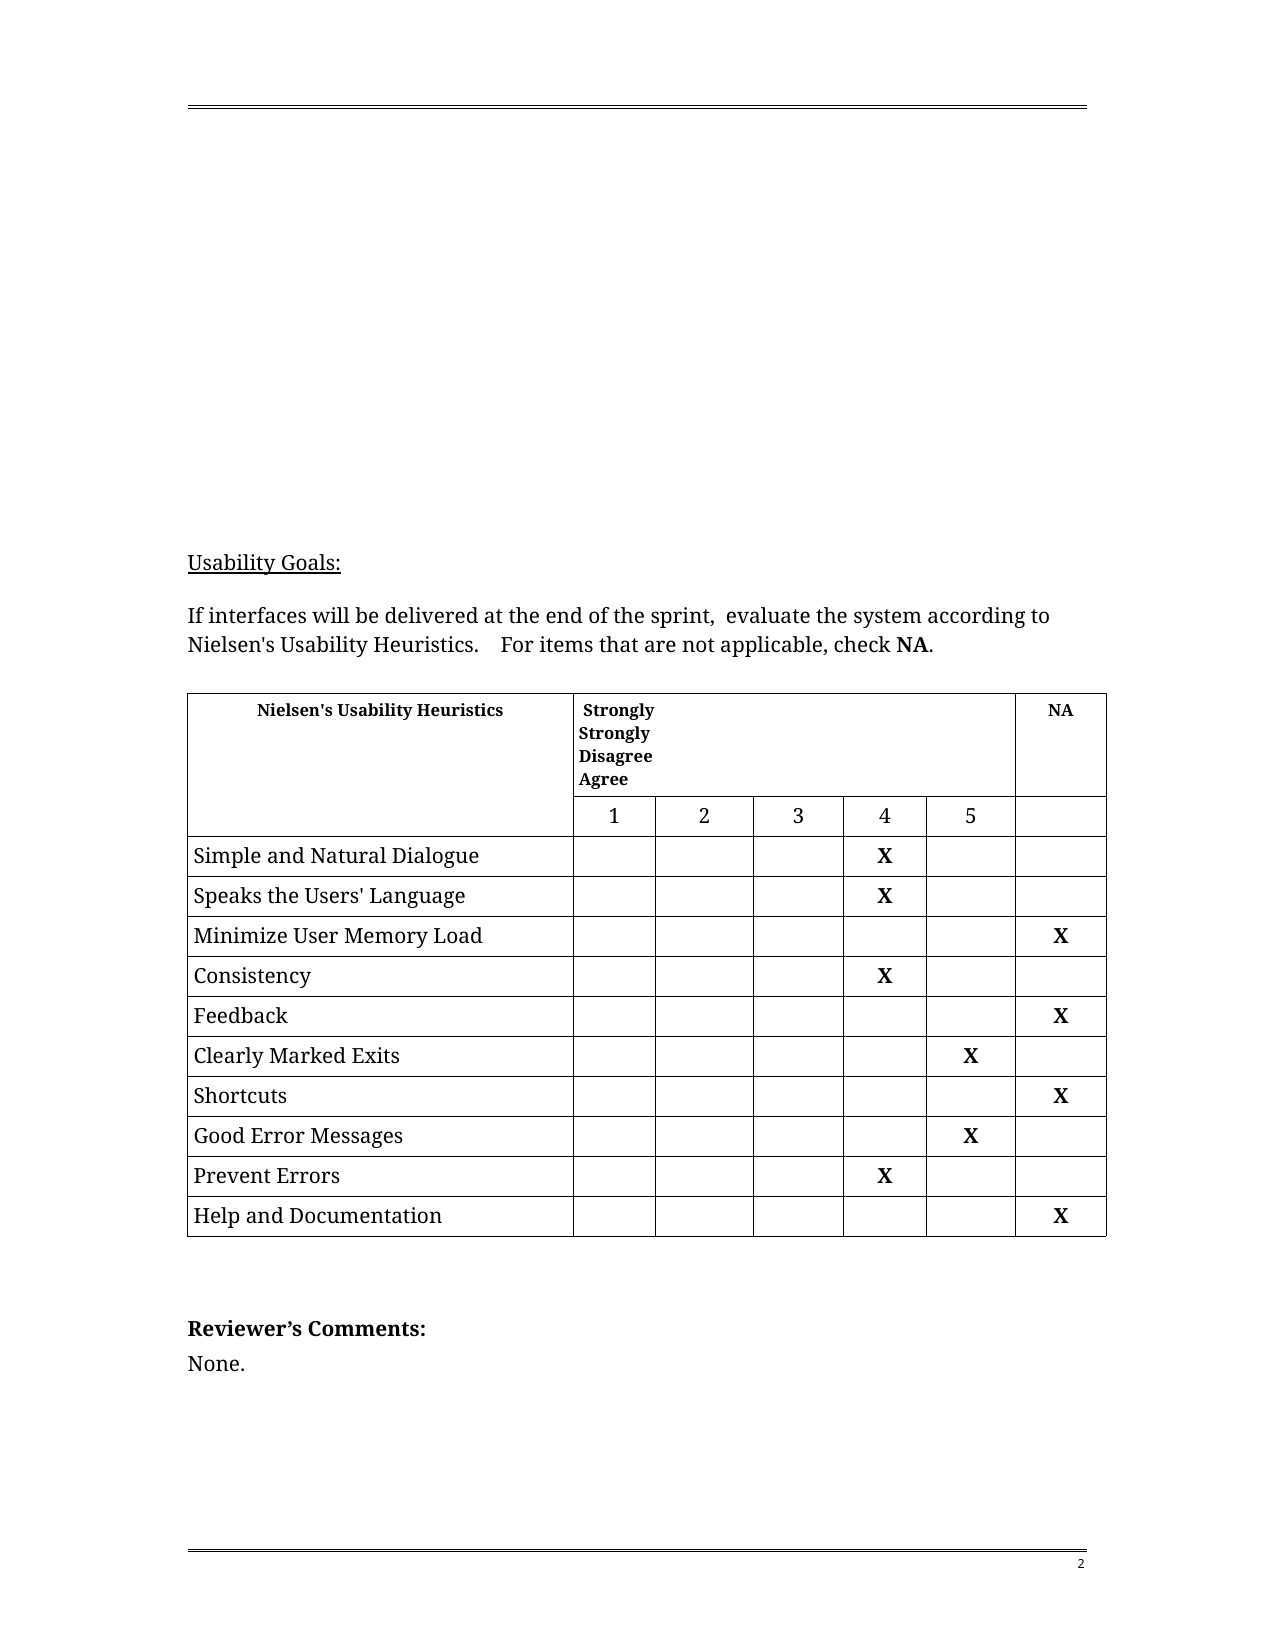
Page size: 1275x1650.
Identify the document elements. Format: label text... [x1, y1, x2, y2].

table_cell X [844, 957, 926, 996]
subtitle If interfaces will be delivered at the end of the sprint, evaluate the system according to Nielsen's Usability Heuristics. For items that are not applicable, check NA. [187, 602, 1087, 658]
table_cell Shortcuts [188, 1077, 573, 1116]
table_cell [656, 837, 753, 876]
table_cell Help and Documentation [188, 1197, 573, 1236]
table_cell [927, 997, 1015, 1036]
table_cell X [1016, 917, 1106, 956]
table_cell [574, 957, 655, 996]
table_cell Clearly Marked Exits [188, 1037, 573, 1076]
table_header Nielsen's Usability Heuristics [188, 694, 573, 836]
table_cell [754, 877, 843, 916]
table_cell [754, 1197, 843, 1236]
table_cell [754, 1077, 843, 1116]
table_header Strongly Strongly Disagree Agree [574, 694, 1015, 796]
table_cell X [844, 877, 926, 916]
table_cell [754, 1037, 843, 1076]
table_cell 3 [754, 797, 843, 836]
table_cell X [927, 1037, 1015, 1076]
table_cell [574, 1037, 655, 1076]
table_cell [574, 837, 655, 876]
table_cell [927, 877, 1015, 916]
table_cell [574, 1117, 655, 1156]
table_cell [1016, 1117, 1106, 1156]
table_cell [927, 957, 1015, 996]
text Usability Goals: [187, 548, 1087, 577]
table_cell [754, 917, 843, 956]
table_cell 5 [927, 797, 1015, 836]
table_cell [656, 997, 753, 1036]
table_cell Minimize User Memory Load [188, 917, 573, 956]
table_cell [656, 1037, 753, 1076]
table_header NA [1016, 694, 1106, 796]
table_cell [1016, 1037, 1106, 1076]
table_cell [1016, 837, 1106, 876]
table_cell [754, 997, 843, 1036]
table_cell [1016, 1157, 1106, 1196]
table_cell [574, 1157, 655, 1196]
table_cell [844, 1197, 926, 1236]
text None. [187, 1349, 1087, 1377]
table_cell [927, 1157, 1015, 1196]
table_cell [844, 1117, 926, 1156]
table_cell Good Error Messages [188, 1117, 573, 1156]
table_cell [927, 917, 1015, 956]
table_cell [656, 1157, 753, 1196]
table_cell [656, 1077, 753, 1116]
table_cell X [1016, 1197, 1106, 1236]
table_cell [754, 1157, 843, 1196]
subtitle Reviewer’s Comments: [187, 1314, 1087, 1342]
table_cell [927, 1197, 1015, 1236]
table_cell [927, 837, 1015, 876]
table_cell Consistency [188, 957, 573, 996]
table_cell [1016, 797, 1106, 836]
table_cell [754, 1117, 843, 1156]
table_cell [844, 1037, 926, 1076]
table_cell [754, 957, 843, 996]
table_cell [574, 877, 655, 916]
table_cell X [844, 837, 926, 876]
table_cell X [1016, 997, 1106, 1036]
table_cell [574, 1077, 655, 1116]
table_cell Prevent Errors [188, 1157, 573, 1196]
table_cell [656, 1197, 753, 1236]
table_cell [927, 1077, 1015, 1116]
table_cell X [927, 1117, 1015, 1156]
table_cell 2 [656, 797, 753, 836]
table_cell 4 [844, 797, 926, 836]
table_cell 1 [574, 797, 655, 836]
table_cell [844, 917, 926, 956]
table_cell X [1016, 1077, 1106, 1116]
table_cell [656, 1117, 753, 1156]
table_cell [656, 957, 753, 996]
table_cell [1016, 877, 1106, 916]
table_cell [656, 917, 753, 956]
table_cell Speaks the Users' Language [188, 877, 573, 916]
table_cell [844, 1077, 926, 1116]
table_cell [754, 837, 843, 876]
table_cell X [844, 1157, 926, 1196]
table_cell [574, 917, 655, 956]
table_cell Simple and Natural Dialogue [188, 837, 573, 876]
table_cell [844, 997, 926, 1036]
table_cell [574, 1197, 655, 1236]
table_cell [1016, 957, 1106, 996]
table_cell [574, 997, 655, 1036]
table_cell [656, 877, 753, 916]
table_cell Feedback [188, 997, 573, 1036]
